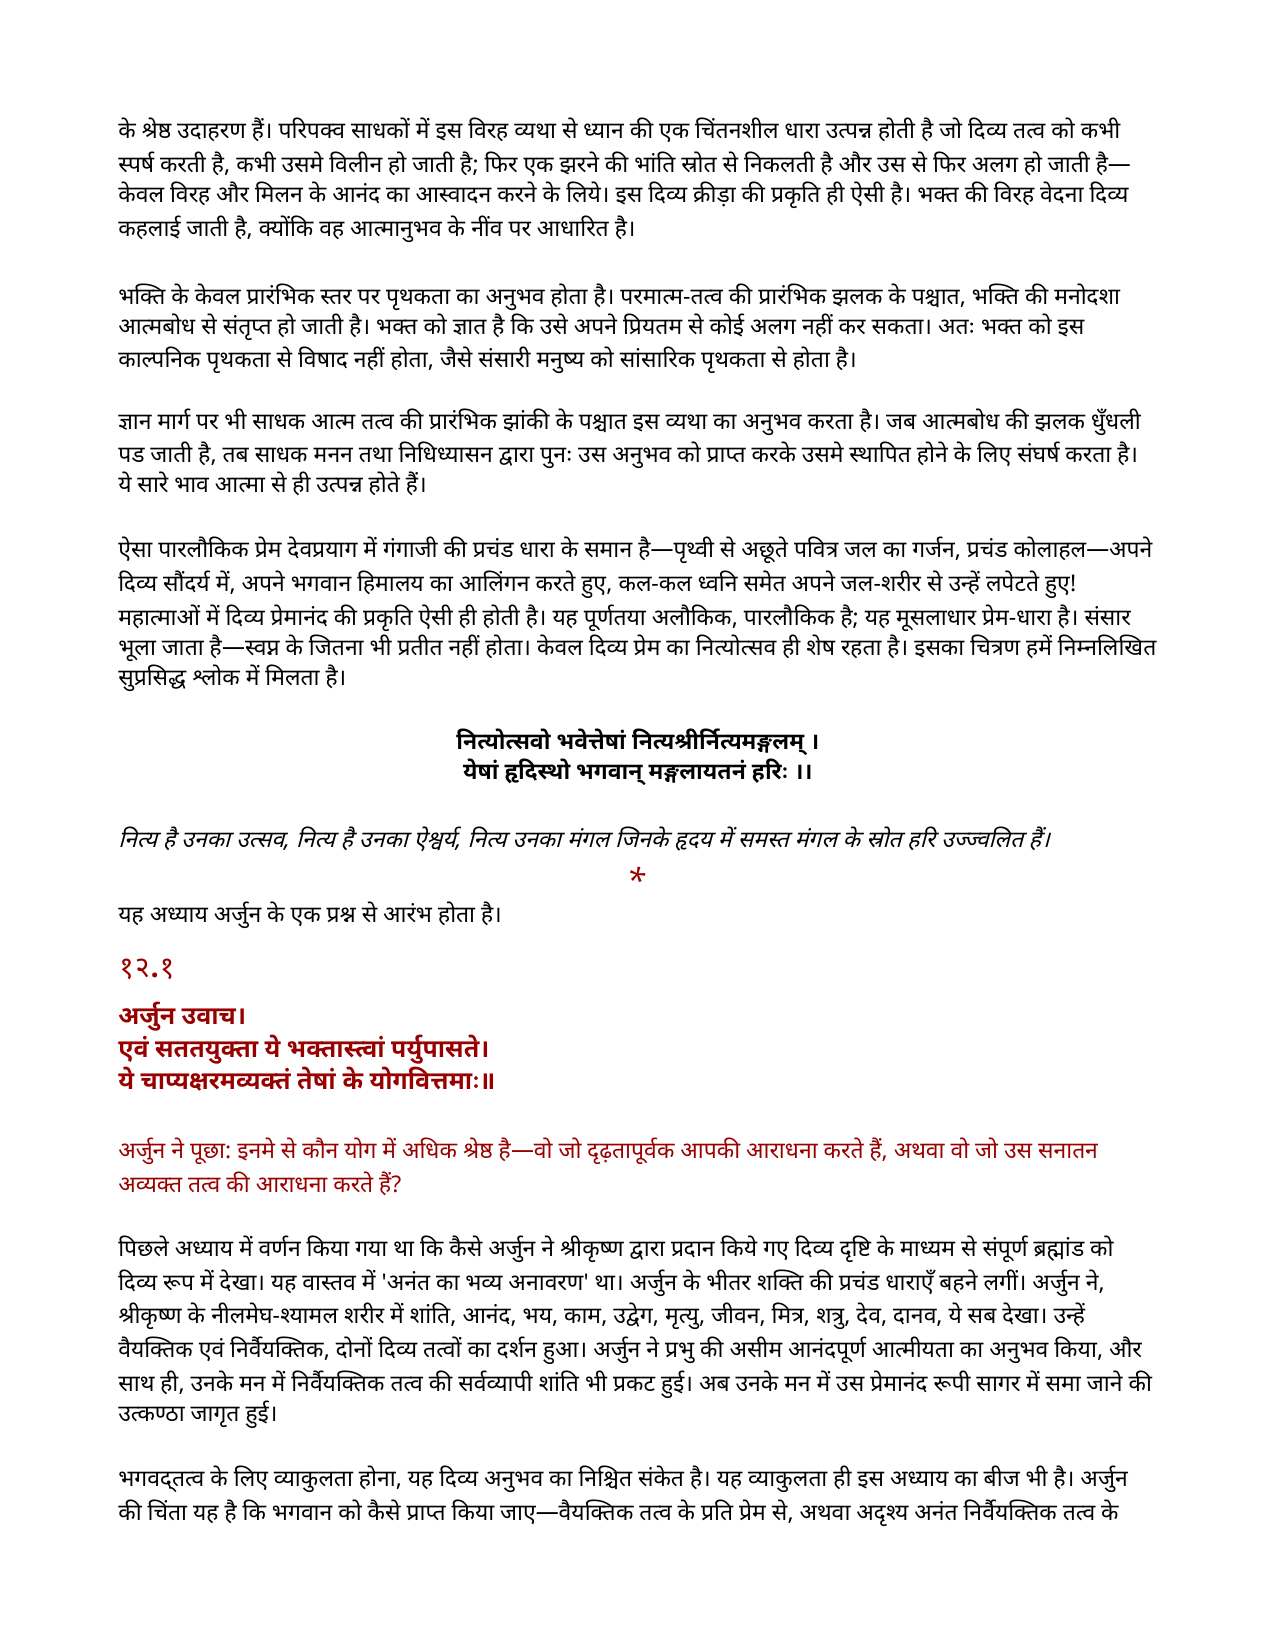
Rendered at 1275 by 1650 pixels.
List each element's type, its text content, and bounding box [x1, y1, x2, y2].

text ये चाप्यक्षरमव्यक्तं तेषां के योगवित्तमाः॥ [118, 1067, 1157, 1100]
text अर्जुन ने पूछा: इनमे से कौन योग में अधिक श्रेष्ठ है—वो जो दृढ़तापूर्वक आपकी आराधना करते हैं, अथवा वो जो उस सनातन अव्यक्त तत्व की आराधना करते हैं? [118, 1134, 1157, 1202]
text भक्ति के केवल प्रारंभिक स्तर पर पृथकता का अनुभव होता है। परमात्म-तत्व की प्रारंभिक झलक के पश्चात, भक्ति की मनोदशा आत्मबोध से संतृप्त हो जाती है। भक्त को ज्ञात है कि उसे अपने प्रियतम से कोई अलग नहीं कर सकता। अतः भक्त को इस काल्पनिक पृथकता से विषाद नहीं होता, जैसे संसारी मनुष्य को सांसारिक पृथकता से होता है। [118, 280, 1157, 377]
text ज्ञान मार्ग पर भी साधक आत्म तत्व की प्रारंभिक झांकी के पश्चात इस व्यथा का अनुभव करता है। जब आत्मबोध की झलक धुँधली पड जाती है, तब साधक मनन तथा निधिध्यासन द्वारा पुनः उस अनुभव को प्राप्त करके उसमे स्थापित होने के लिए संघर्ष करता है। ये सारे भाव आत्मा से ही उत्पन्न होते हैं। [118, 408, 1157, 502]
text पिछले अध्याय में वर्णन किया गया था कि कैसे अर्जुन ने श्रीकृष्ण द्वारा प्रदान किये गए दिव्य दृष्टि के माध्यम से संपूर्ण ब्रह्मांड को दिव्य रूप में देखा। यह वास्तव में 'अनंत का भव्य अनावरण' था। अर्जुन के भीतर शक्ति की प्रचंड धाराएँ बहने लगीं। अर्जुन ने, श्रीकृष्ण के नीलमेघ-श्यामल शरीर में शांति, आनंद, भय, काम, उद्वेग, मृत्यु, जीवन, मित्र, शत्रु, देव, दानव, ये सब देखा। उन्हें वैयक्तिक एवं निर्वैयक्तिक, दोनों दिव्य तत्वों का दर्शन हुआ। अर्जुन ने प्रभु की असीम आनंदपूर्ण आत्मीयता का अनुभव किया, और साथ ही, उनके मन में निर्वैयक्तिक तत्व की सर्वव्यापी शांति भी प्रकट हुई। अब उनके मन में उस प्रेमानंद रूपी सागर में समा जाने की उत्कण्ठा जागृत हुई। [118, 1236, 1157, 1431]
text येषां हृदिस्थो भगवान् मङ्गलायतनं हरिः ।। [118, 759, 1157, 789]
text अर्जुन उवाच। [118, 1002, 1157, 1034]
text भगवद्तत्व के लिए व्याकुलता होना, यह दिव्य अनुभव का निश्चित संकेत है। यह व्याकुलता ही इस अध्याय का बीज भी है। अर्जुन की चिंता यह है कि भगवान को कैसे प्राप्त किया जाए—वैयक्तिक तत्व के प्रति प्रेम से, अथवा अदृश्य अनंत निर्वैयक्तिक तत्व के [118, 1462, 1157, 1530]
text नित्य है उनका उत्सव, नित्य है उनका ऐश्वर्य, नित्य उनका मंगल जिनके हृदय में समस्त मंगल के स्रोत हरि उज्ज्वलित हैं। [118, 823, 1157, 857]
subtitle १२.१ [118, 946, 1157, 989]
text के श्रेष्ठ उदाहरण हैं। परिपक्व साधकों में इस विरह व्यथा से ध्यान की एक चिंतनशील धारा उत्पन्न होती है जो दिव्य तत्व को कभी स्पर्ष करती है, कभी उसमे विलीन हो जाती है; फिर एक झरने की भांति स्रोत से निकलती है और उस से फिर अलग हो जाती है—केवल विरह और मिलन के आनंद का आस्वादन करने के लिये। इस दिव्य क्रीड़ा की प्रकृति ही ऐसी है। भक्त की विरह वेदना दिव्य कहलाई जाती है, क्योंकि वह आत्मानुभव के नींव पर आधारित है। [118, 118, 1157, 246]
text * [118, 857, 1157, 902]
text यह अध्याय अर्जुन के एक प्रश्न से आरंभ होता है। [118, 902, 1157, 932]
text नित्योत्सवो भवेत्तेषां नित्यश्रीर्नित्यमङ्गलम् । [118, 729, 1157, 759]
text ऐसा पारलौकिक प्रेम देवप्रयाग में गंगाजी की प्रचंड धारा के समान है—पृथ्वी से अछूते पवित्र जल का गर्जन, प्रचंड कोलाहल—अपने दिव्य सौंदर्य में, अपने भगवान हिमालय का आलिंगन करते हुए, कल-कल ध्वनि समेत अपने जल-शरीर से उन्हें लपेटते हुए! महात्माओं में दिव्य प्रेमानंद की प्रकृति ऐसी ही होती है। यह पूर्णतया अलौकिक, पारलौकिक है; यह मूसलाधार प्रेम-धारा है। संसार भूला जाता है—स्वप्न के जितना भी प्रतीत नहीं होता। केवल दिव्य प्रेम का नित्योत्सव ही शेष रहता है। इसका चित्रण हमें निम्नलिखित सुप्रसिद्ध श्लोक में मिलता है। [118, 533, 1157, 695]
text एवं सततयुक्ता ये भक्तास्त्वां पर्युपासते। [118, 1034, 1157, 1067]
